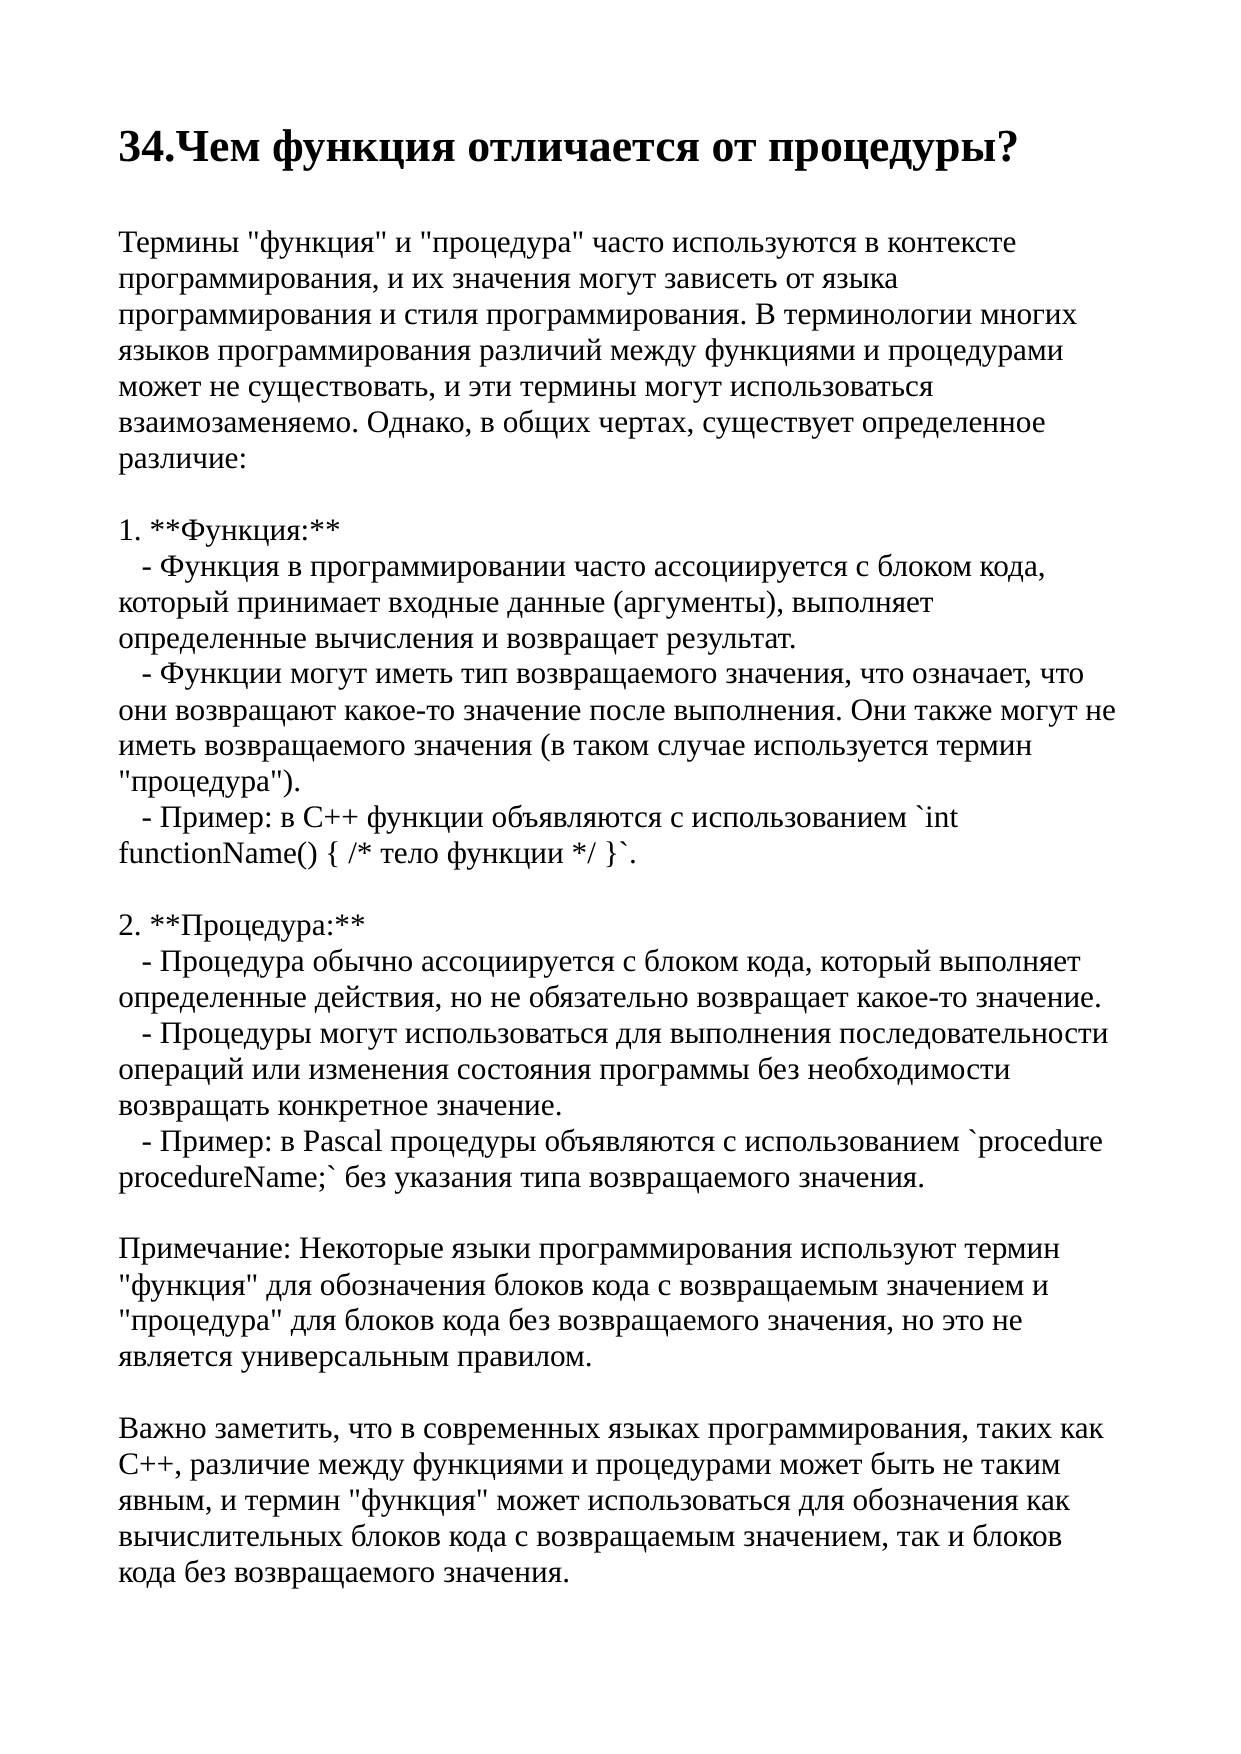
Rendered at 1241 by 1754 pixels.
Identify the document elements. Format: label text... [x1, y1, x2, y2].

text 2. **Процедура:** [118, 906, 1122, 942]
text - Функции могут иметь тип возвращаемого значения, что означает, что они возвращают какое-то значение после выполнения. Они также могут не иметь возвращаемого значения (в таком случае используется термин "процедура"). [118, 655, 1122, 798]
text 34.Чем функция отличается от процедуры? [118, 118, 1122, 171]
text Примечание: Некоторые языки программирования используют термин "функция" для обозначения блоков кода с возвращаемым значением и "процедура" для блоков кода без возвращаемого значения, но это не является универсальным правилом. [118, 1230, 1122, 1373]
text - Пример: в C++ функции объявляются с использованием `int functionName() { /* тело функции */ }`. [118, 798, 1122, 870]
text 1. **Функция:** [118, 511, 1122, 547]
text Термины "функция" и "процедура" часто используются в контексте программирования, и их значения могут зависеть от языка программирования и стиля программирования. В терминологии многих языков программирования различий между функциями и процедурами может не существовать, и эти термины могут использоваться взаимозаменяемо. Однако, в общих чертах, существует определенное различие: [118, 223, 1122, 475]
text - Процедуры могут использоваться для выполнения последовательности операций или изменения состояния программы без необходимости возвращать конкретное значение. [118, 1014, 1122, 1122]
text - Пример: в Pascal процедуры объявляются с использованием `procedure procedureName;` без указания типа возвращаемого значения. [118, 1122, 1122, 1194]
text - Процедура обычно ассоциируется с блоком кода, который выполняет определенные действия, но не обязательно возвращает какое-то значение. [118, 942, 1122, 1014]
text - Функция в программировании часто ассоциируется с блоком кода, который принимает входные данные (аргументы), выполняет определенные вычисления и возвращает результат. [118, 547, 1122, 655]
text Важно заметить, что в современных языках программирования, таких как C++, различие между функциями и процедурами может быть не таким явным, и термин "функция" может использоваться для обозначения как вычислительных блоков кода с возвращаемым значением, так и блоков кода без возвращаемого значения. [118, 1409, 1122, 1589]
